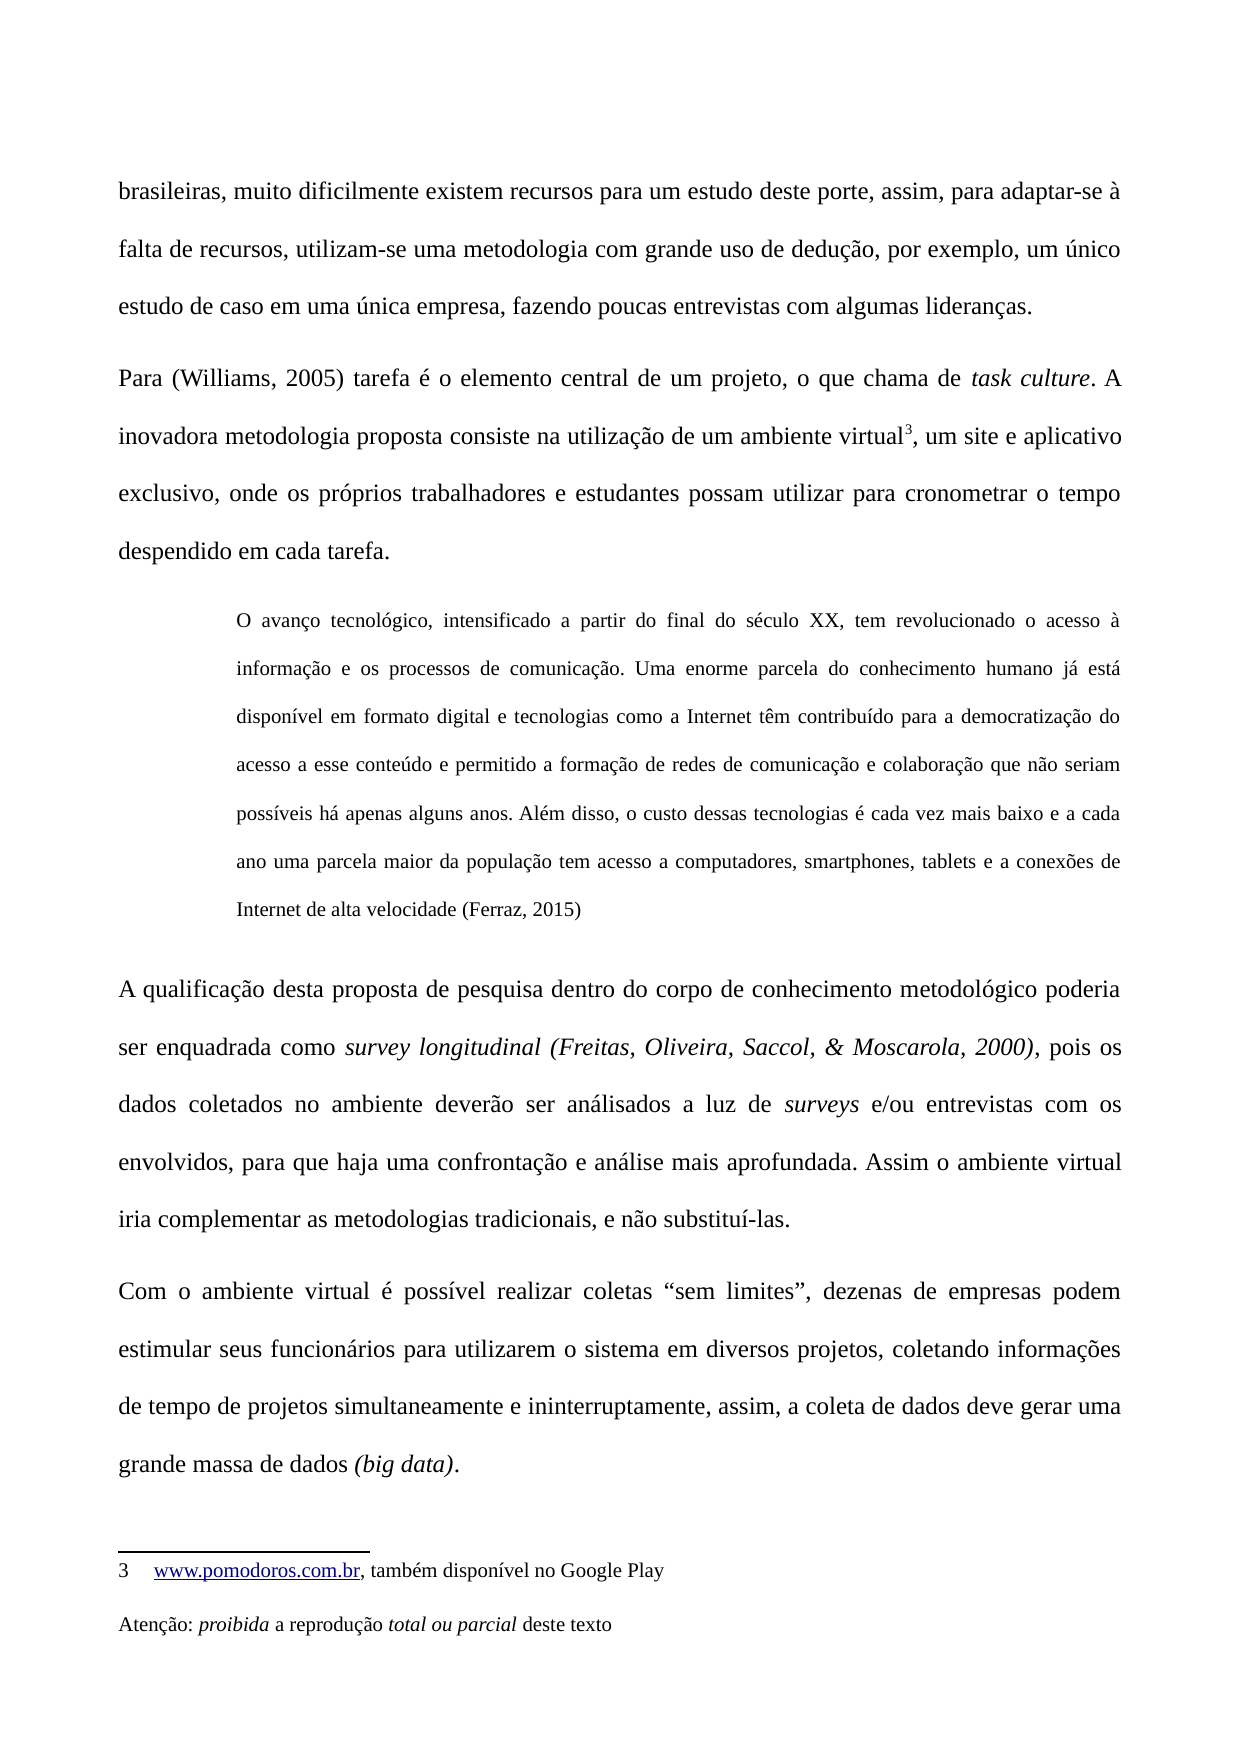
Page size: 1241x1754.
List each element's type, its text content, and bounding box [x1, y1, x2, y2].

text O avanço tecnológico, intensificado a partir do final do século XX, tem revolucionado o acesso à informação e os processos de comunicação. Uma enorme parcela do conhecimento humano já está disponível em formato digital e tecnologias como a Internet têm contribuído para a democratização do acesso a esse conteúdo e permitido a formação de redes de comunicação e colaboração que não seriam possíveis há apenas alguns anos. Além disso, o custo dessas tecnologias é cada vez mais baixo e a cada ano uma parcela maior da população tem acesso a computadores, smartphones, tablets e a conexões de Internet de alta velocidade (Ferraz, 2015) [236, 608, 1122, 921]
text A qualificação desta proposta de pesquisa dentro do corpo de conhecimento metodológico poderia ser enquadrada como survey longitudinal (Freitas, Oliveira, Saccol, & Moscarola, 2000), pois os dados coletados no ambiente deverão ser análisados a luz de surveys e/ou entrevistas com os envolvidos, para que haja uma confrontação e análise mais aprofundada. Assim o ambiente virtual iria complementar as metodologias tradicionais, e não substituí-las. [118, 974, 1122, 1233]
text Com o ambiente virtual é possível realizar coletas “sem limites”, dezenas de empresas podem estimular seus funcionários para utilizarem o sistema em diversos projetos, coletando informações de tempo de projetos simultaneamente e ininterruptamente, assim, a coleta de dados deve gerar uma grande massa de dados (big data). [118, 1276, 1122, 1478]
text brasileiras, muito dificilmente existem recursos para um estudo deste porte, assim, para adaptar-se à falta de recursos, utilizam-se uma metodologia com grande uso de dedução, por exemplo, um único estudo de caso em uma única empresa, fazendo poucas entrevistas com algumas lideranças. [118, 176, 1122, 320]
text Para (Williams, 2005) tarefa é o elemento central de um projeto, o que chama de task culture. A inovadora metodologia proposta consiste na utilização de um ambiente virtual, um site e aplicativo exclusivo, onde os próprios trabalhadores e estudantes possam utilizar para cronometrar o tempo despendido em cada tarefa. [118, 363, 1122, 565]
text www.pomodoros.com.br, também disponível no Google Play [118, 1558, 1122, 1582]
